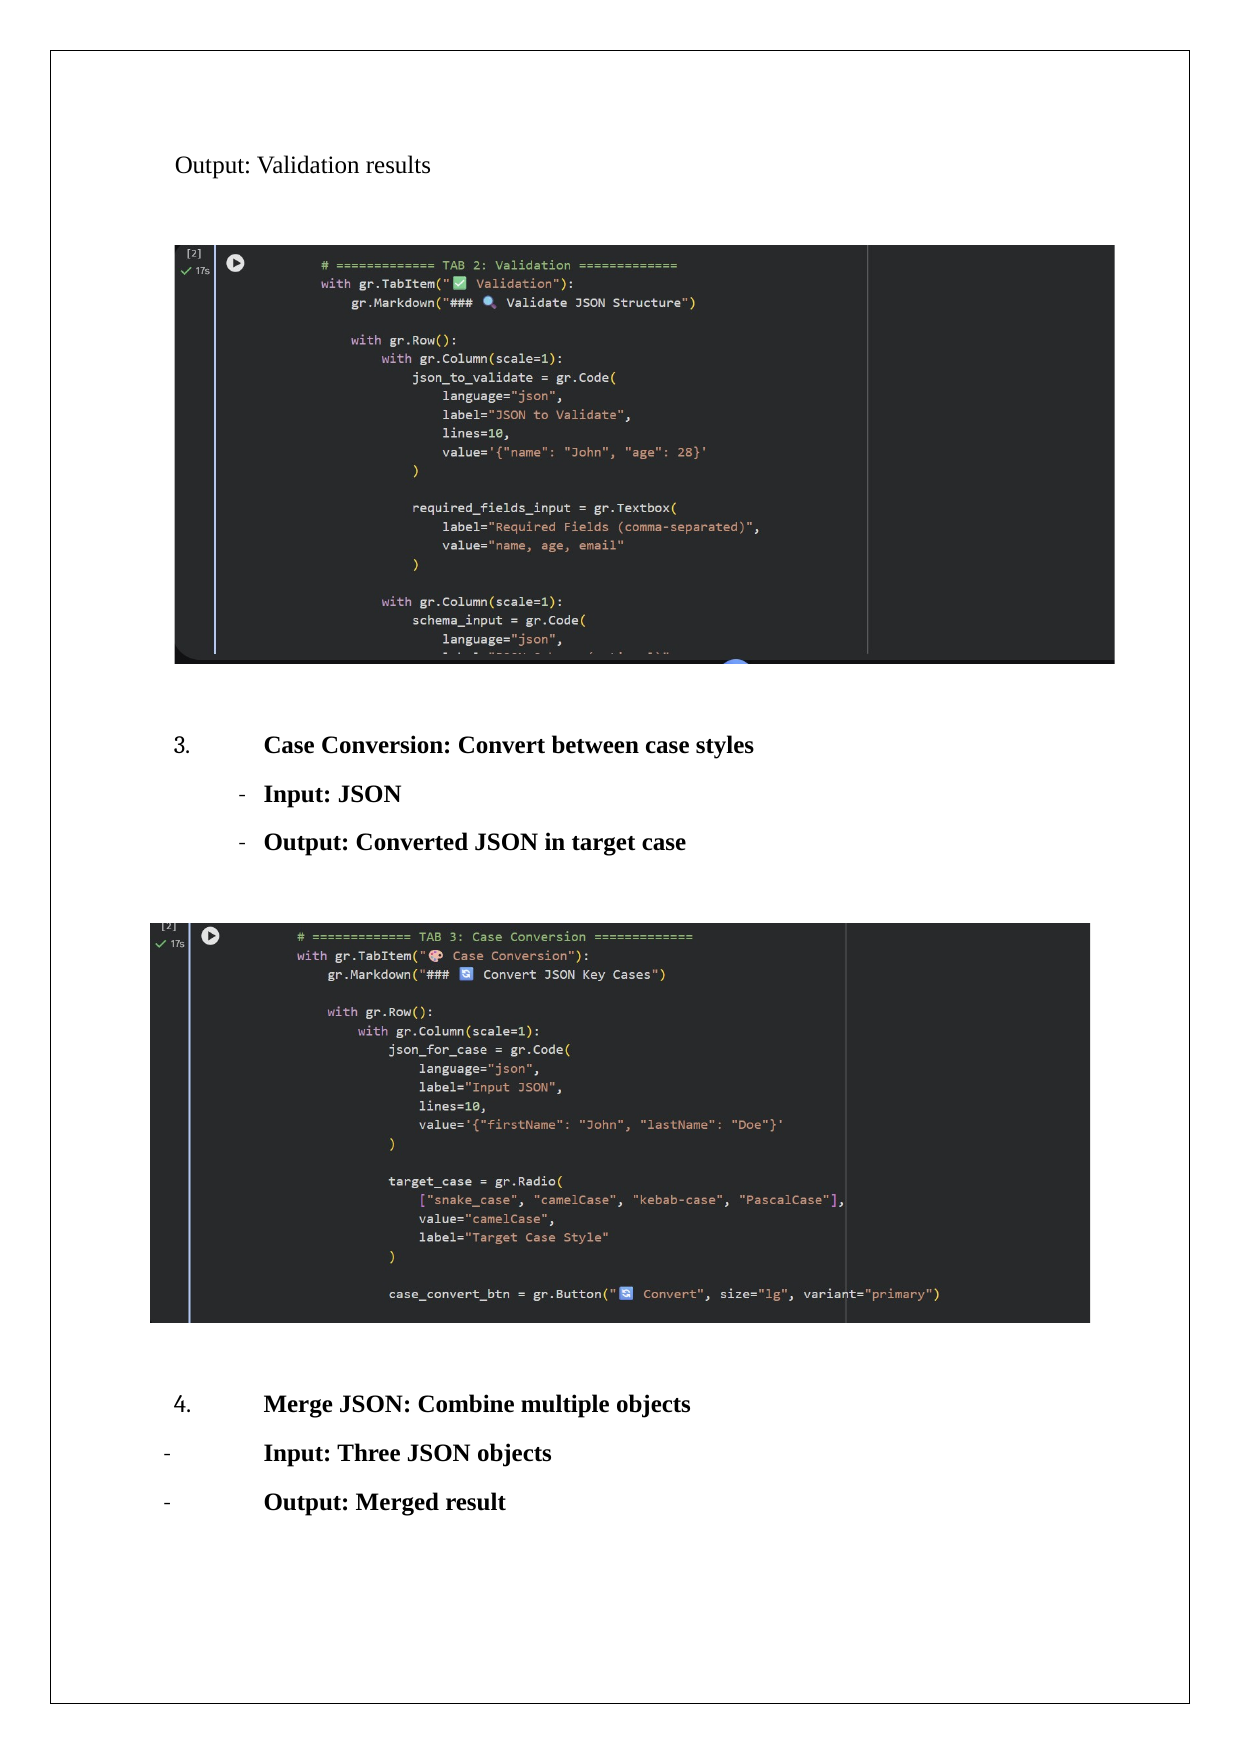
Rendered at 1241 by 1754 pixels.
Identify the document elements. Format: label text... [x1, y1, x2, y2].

list Case Conversion: Convert between case styles [173, 730, 1083, 760]
list Output: Merged result [163, 1487, 1083, 1516]
list Input: JSON [238, 779, 1083, 808]
text Output: Validation results [174, 150, 1083, 179]
picture [150, 923, 1091, 1323]
list Merge JSON: Combine multiple objects [173, 1389, 1083, 1419]
list Output: Converted JSON in target case [238, 827, 1083, 857]
picture [174, 245, 1115, 664]
list Input: Three JSON objects [163, 1438, 1083, 1468]
